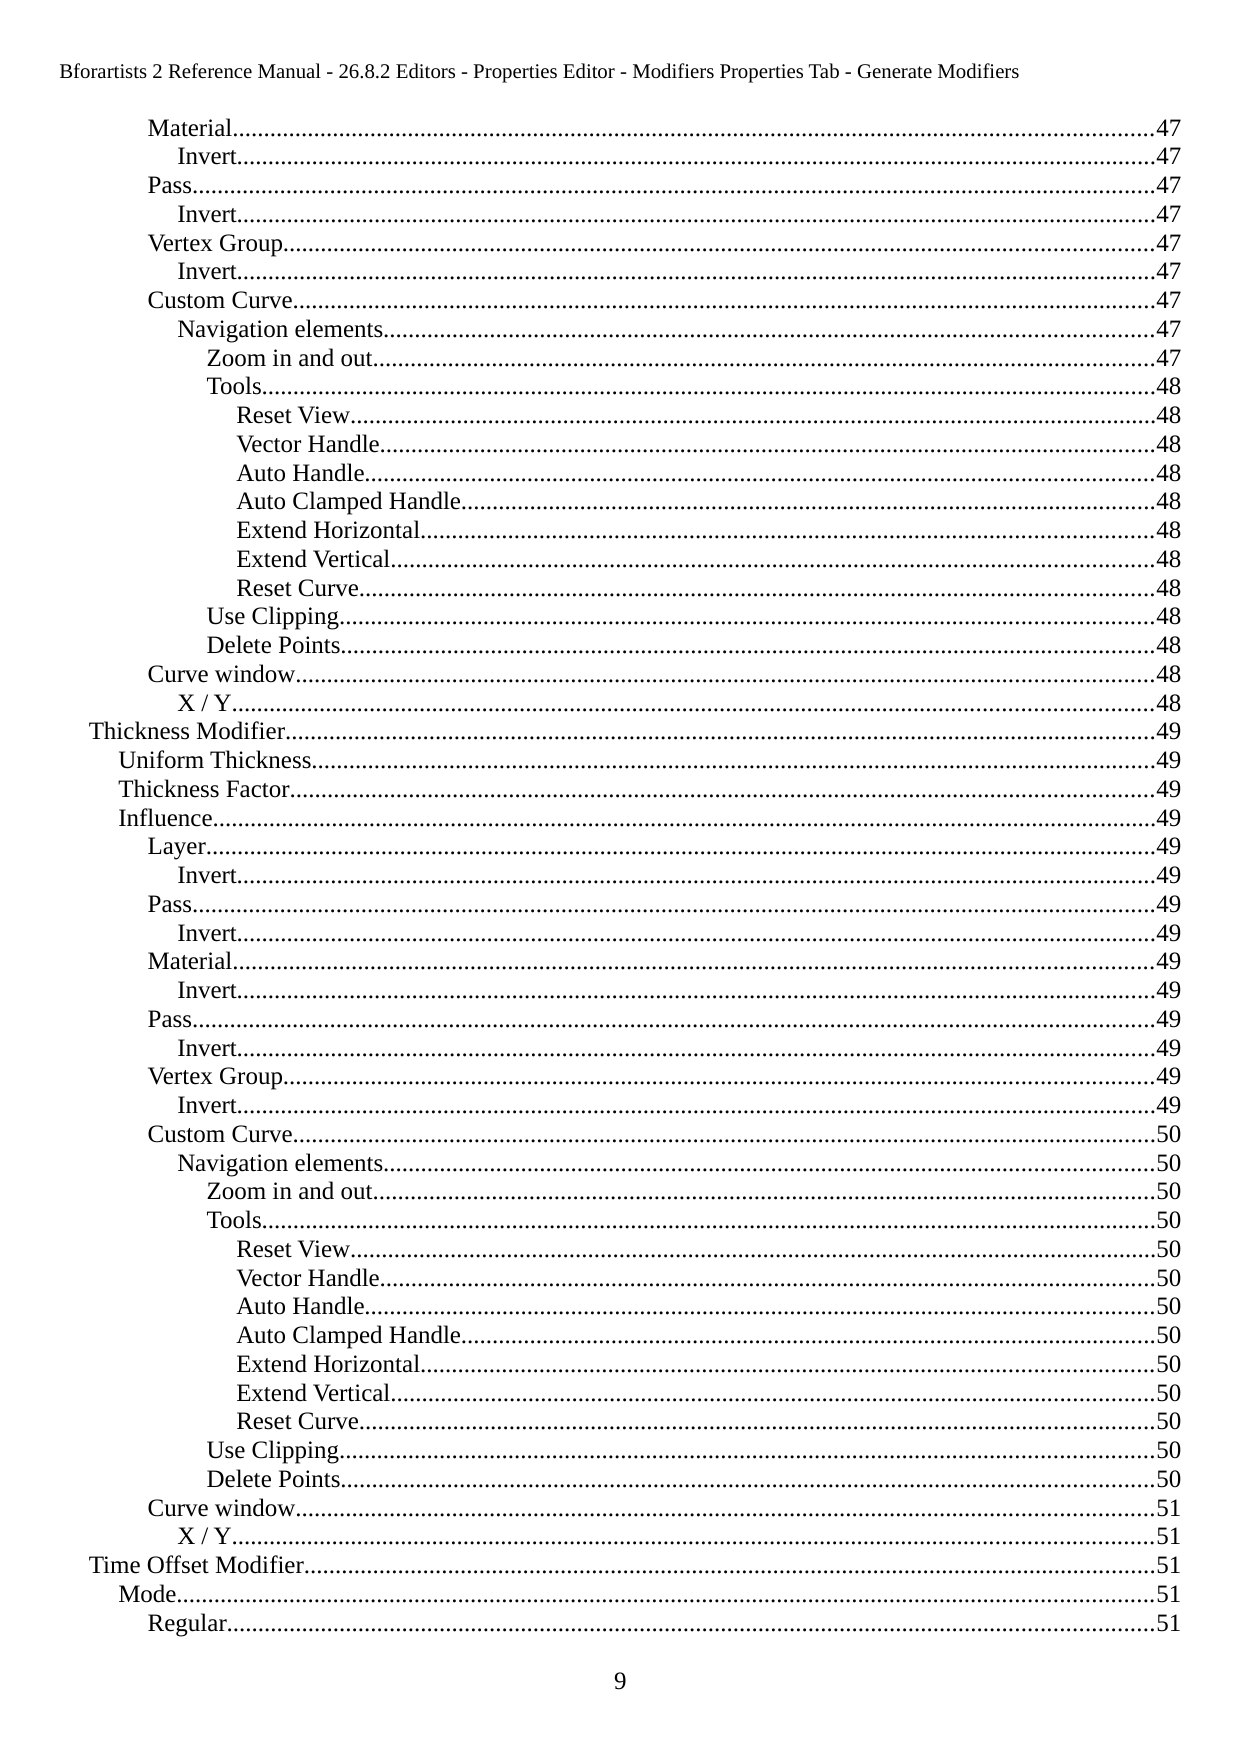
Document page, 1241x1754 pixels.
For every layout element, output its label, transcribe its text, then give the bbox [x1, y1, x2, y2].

text Navigation elements 47 [177, 314, 1181, 343]
text Zoom in and out 47 [206, 343, 1181, 371]
text Layer 49 [147, 831, 1181, 860]
text Pass 47 [147, 170, 1181, 199]
text Thickness Modifier 49 [88, 716, 1181, 745]
text Navigation elements 50 [177, 1148, 1181, 1176]
text Pass 49 [147, 889, 1181, 918]
text Influence 49 [118, 803, 1181, 831]
text Invert 49 [177, 1090, 1181, 1119]
text Vector Handle 50 [236, 1263, 1181, 1291]
text Tools 48 [206, 371, 1181, 400]
text Regular 51 [147, 1608, 1181, 1636]
text Curve window 51 [147, 1493, 1181, 1521]
text Delete Points 48 [206, 630, 1181, 659]
text Invert 47 [177, 199, 1181, 228]
text Delete Points 50 [206, 1464, 1181, 1493]
text Reset View 50 [236, 1234, 1181, 1263]
text Time Offset Modifier 51 [88, 1550, 1181, 1579]
text Curve window 48 [147, 659, 1181, 688]
text Mode 51 [118, 1579, 1181, 1608]
text Zoom in and out 50 [206, 1176, 1181, 1205]
text Invert 49 [177, 1033, 1181, 1061]
text Invert 49 [177, 860, 1181, 889]
text X / Y 51 [177, 1521, 1181, 1550]
text Extend Vertical 48 [236, 544, 1181, 573]
text Vertex Group 49 [147, 1061, 1181, 1090]
text Use Clipping 50 [206, 1435, 1181, 1464]
text Auto Handle 50 [236, 1291, 1181, 1320]
text Auto Clamped Handle 48 [236, 486, 1181, 515]
text Extend Horizontal 48 [236, 515, 1181, 544]
text Vertex Group 47 [147, 228, 1181, 256]
text Pass 49 [147, 1004, 1181, 1033]
text X / Y 48 [177, 688, 1181, 716]
text Material 47 [147, 113, 1181, 141]
text Auto Clamped Handle 50 [236, 1320, 1181, 1349]
text Invert 49 [177, 918, 1181, 946]
text Invert 47 [177, 141, 1181, 170]
text Invert 47 [177, 256, 1181, 285]
text Auto Handle 48 [236, 458, 1181, 486]
text Vector Handle 48 [236, 429, 1181, 458]
text Invert 49 [177, 975, 1181, 1004]
text Tools 50 [206, 1205, 1181, 1234]
text Reset Curve 48 [236, 573, 1181, 601]
text Reset Curve 50 [236, 1406, 1181, 1435]
text Reset View 48 [236, 400, 1181, 429]
text Use Clipping 48 [206, 601, 1181, 630]
text Custom Curve 47 [147, 285, 1181, 314]
text Uniform Thickness 49 [118, 745, 1181, 774]
text Thickness Factor 49 [118, 774, 1181, 803]
text Material 49 [147, 946, 1181, 975]
text Extend Horizontal 50 [236, 1349, 1181, 1378]
text Custom Curve 50 [147, 1119, 1181, 1148]
text Extend Vertical 50 [236, 1378, 1181, 1406]
